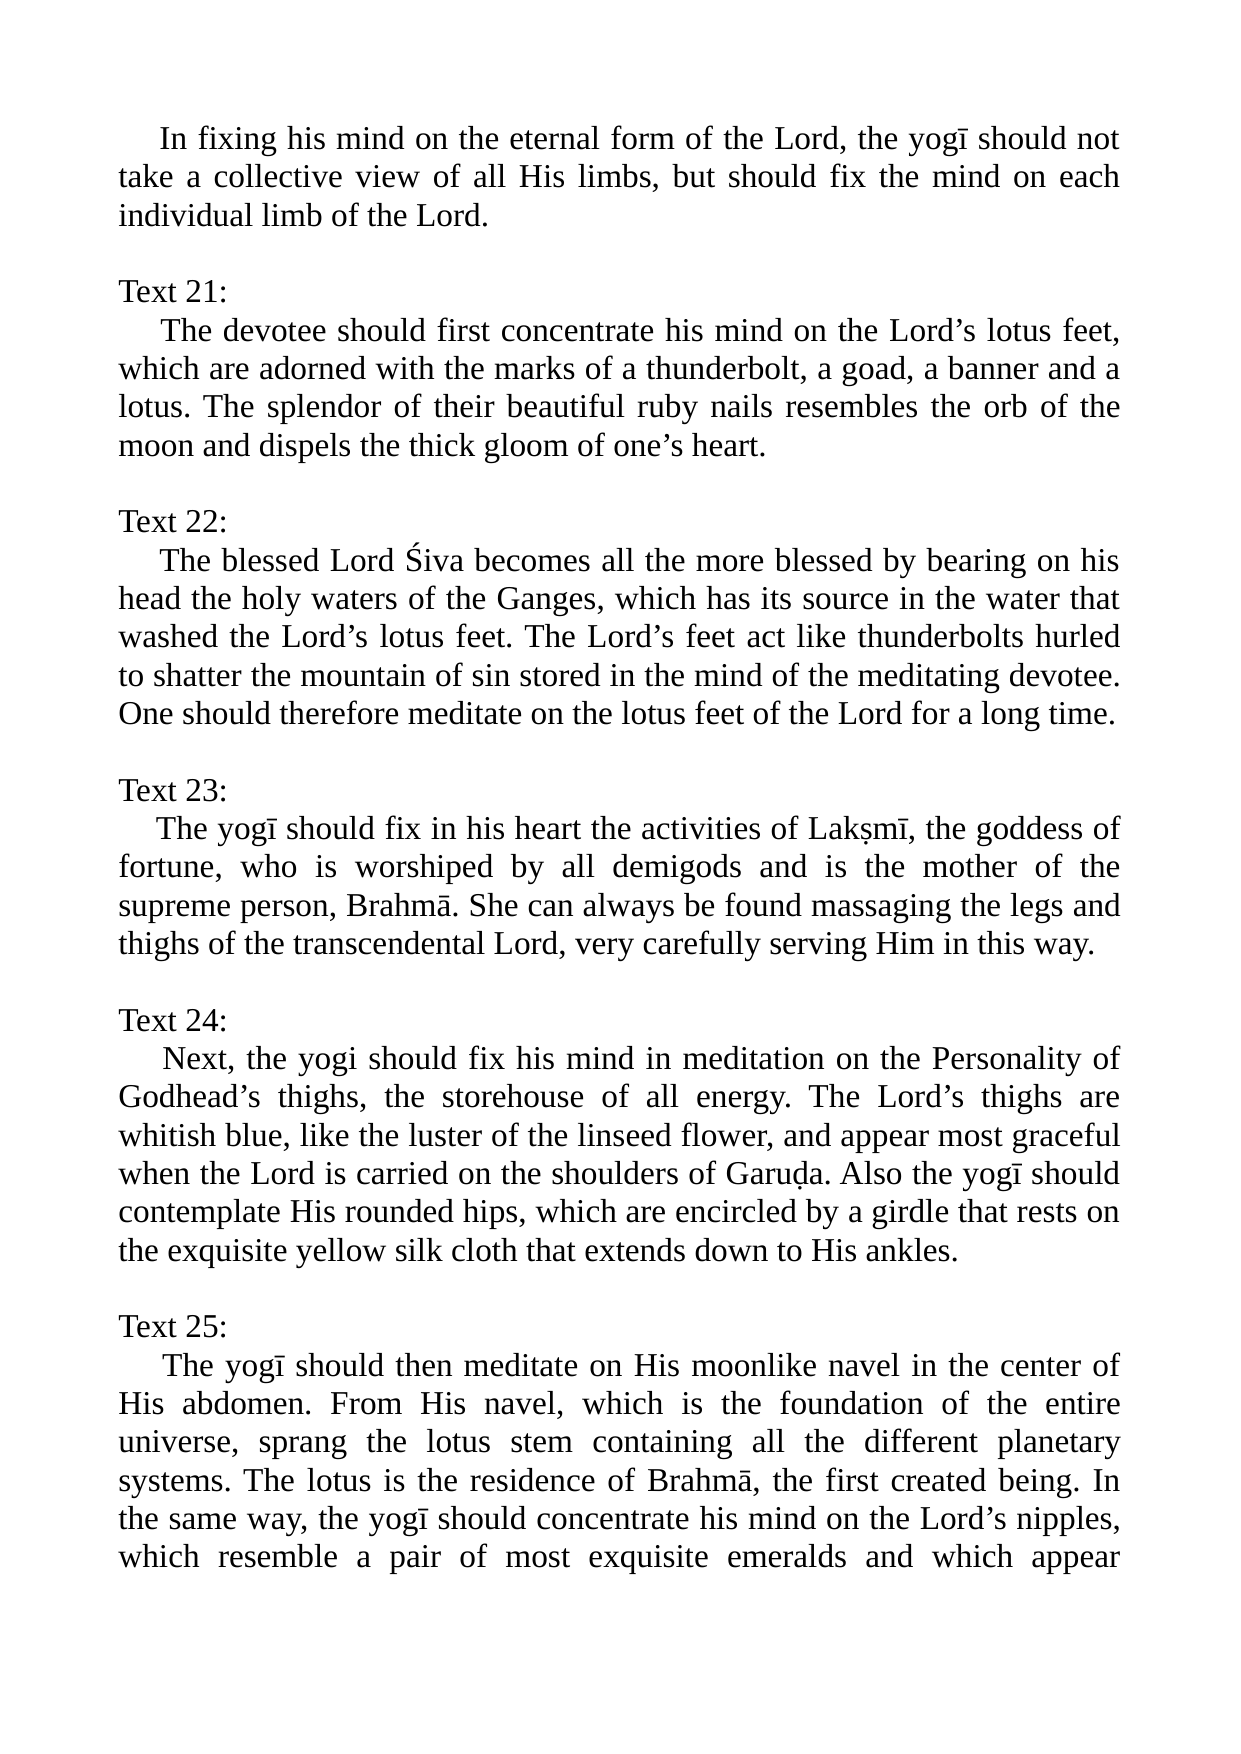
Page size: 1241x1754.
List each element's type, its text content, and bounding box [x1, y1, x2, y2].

text The yogī should then meditate on His moonlike navel in the center of His abdomen. From His navel, which is the foundation of the entire universe, sprang the lotus stem containing all the different planetary systems. The lotus is the residence of Brahmā, the first created being. In the same way, the yogī should concentrate his mind on the Lord’s nipples, which resemble a pair of most exquisite emeralds and which appear [118, 1345, 1122, 1575]
text Text 24: [118, 1000, 1122, 1038]
text The yogī should fix in his heart the activities of Lakṣmī, the goddess of fortune, who is worshiped by all demigods and is the mother of the supreme person, Brahmā. She can always be found massaging the legs and thighs of the transcendental Lord, very carefully serving Him in this way. [118, 808, 1122, 961]
text Text 23: [118, 770, 1122, 808]
text In fixing his mind on the eternal form of the Lord, the yogī should not take a collective view of all His limbs, but should fix the mind on each individual limb of the Lord. [118, 118, 1122, 233]
text The blessed Lord Śiva becomes all the more blessed by bearing on his head the holy waters of the Ganges, which has its source in the water that washed the Lord’s lotus feet. The Lord’s feet act like thunderbolts hurled to shatter the mountain of sin stored in the mind of the meditating devotee. One should therefore meditate on the lotus feet of the Lord for a long time. [118, 540, 1122, 731]
text Text 21: [118, 271, 1122, 310]
text The devotee should first concentrate his mind on the Lord’s lotus feet, which are adorned with the marks of a thunderbolt, a goad, a banner and a lotus. The splendor of their beautiful ruby nails resembles the orb of the moon and dispels the thick gloom of one’s heart. [118, 310, 1122, 463]
text Text 22: [118, 501, 1122, 540]
text Text 25: [118, 1306, 1122, 1345]
text Next, the yogi should fix his mind in meditation on the Personality of Godhead’s thighs, the storehouse of all energy. The Lord’s thighs are whitish blue, like the luster of the linseed flower, and appear most graceful when the Lord is carried on the shoulders of Garuḍa. Also the yogī should contemplate His rounded hips, which are encircled by a girdle that rests on the exquisite yellow silk cloth that extends down to His ankles. [118, 1038, 1122, 1268]
